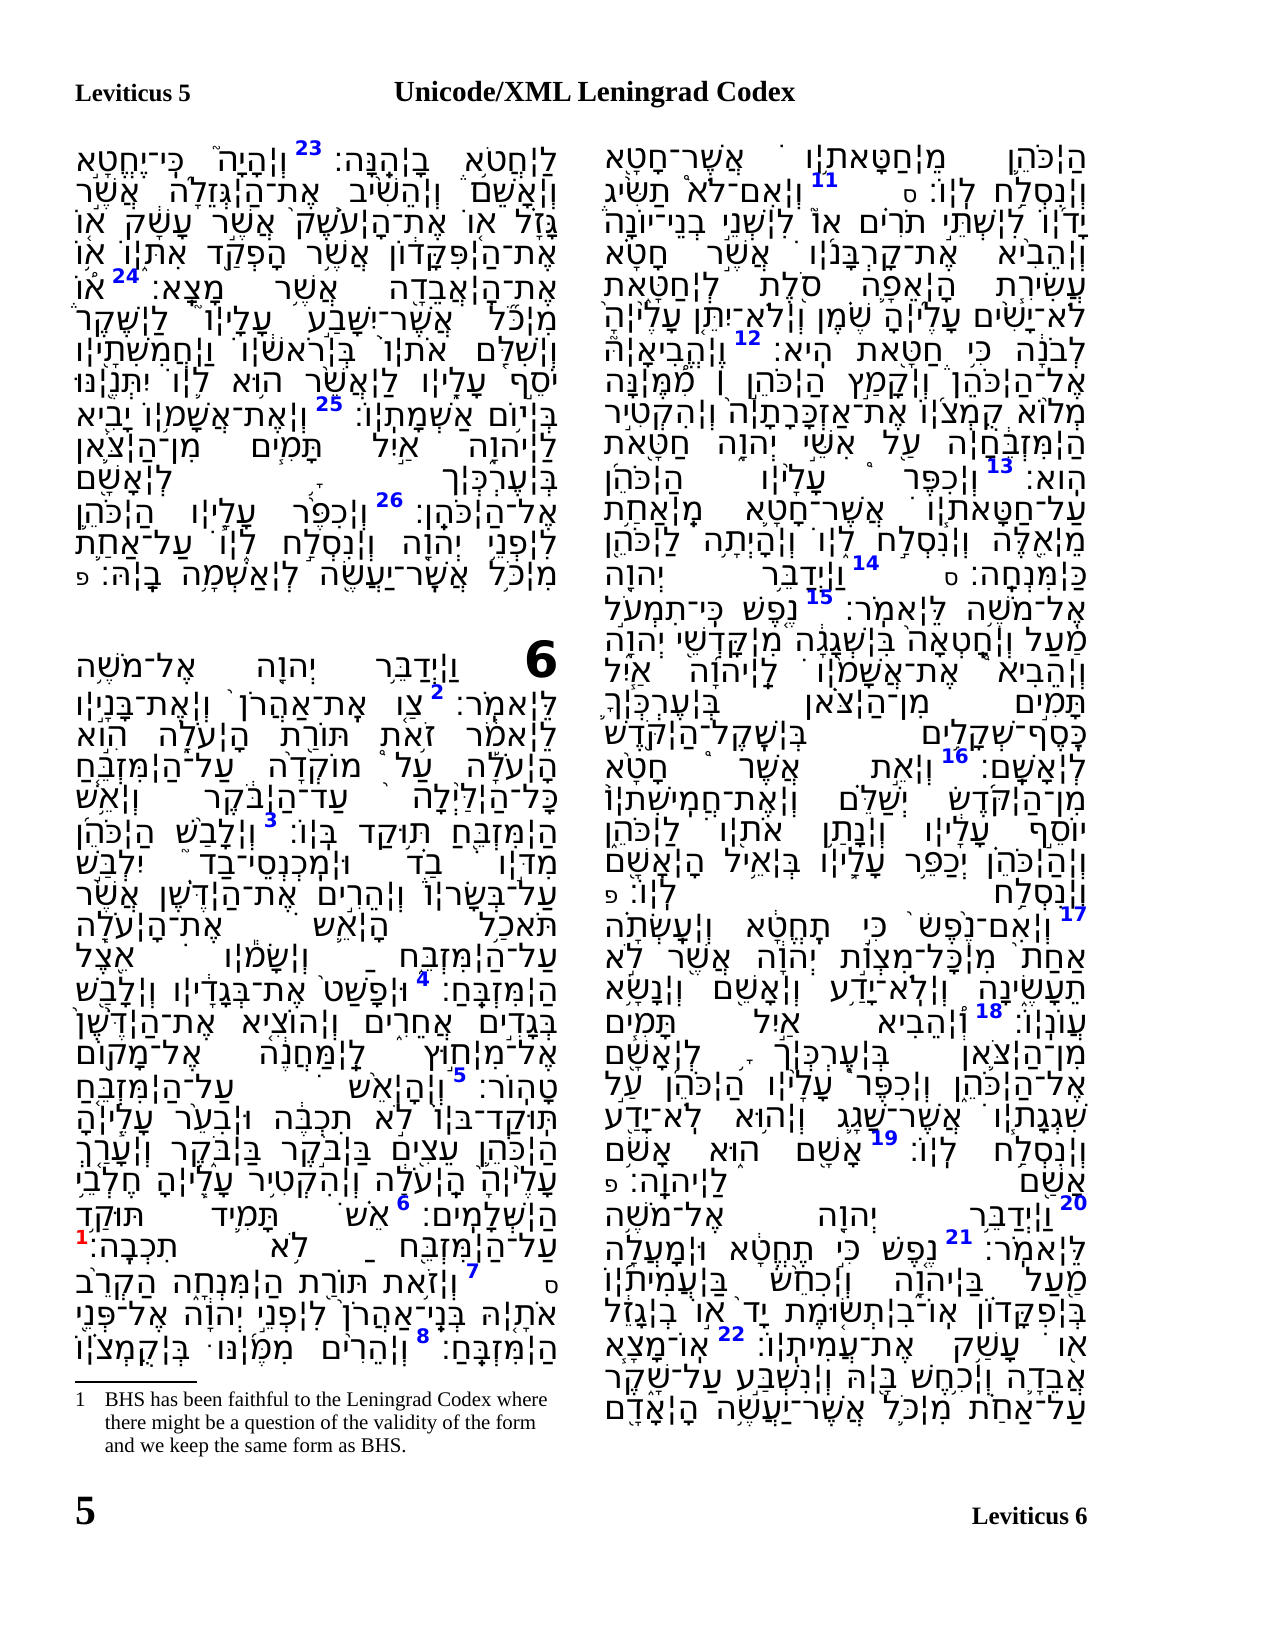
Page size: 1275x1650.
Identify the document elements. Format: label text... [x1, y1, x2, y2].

text 5 וְ¦נֶ֣פֶשׁ כִּֽי־תֶחֱטָ֗א וְ¦שָֽׁמְעָה֙ ק֣וֹל אָלָ֔ה וְ¦ה֣וּא עֵ֔ד א֥וֹ רָאָ֖ה א֣וֹ יָדָ֑ע אִם־ל֥וֹא יַגִּ֖יד וְ¦נָשָׂ֥א עֲוֺנֽ¦וֹ׃ 2 א֣וֹ נֶ֗פֶשׁ אֲשֶׁ֣ר תִּגַּע֮ בְּ¦כָל־דָּבָ֣ר טָמֵא֒ אוֹ֩ בְ¦נִבְלַ֨ת חַיָּ֜ה טְמֵאָ֗ה א֤וֹ בְּ¦נִבְלַת֙ בְּהֵמָ֣ה טְמֵאָ֔ה א֕וֹ בְּ¦נִבְלַ֖ת שֶׁ֣רֶץ טָמֵ֑א וְ¦נֶעְלַ֣ם מִמֶּ֔¦נּוּ וְ¦ה֥וּא טָמֵ֖א וְ¦אָשֵֽׁם׃ 3 א֣וֹ כִ֤י יִגַּע֙ בְּ¦טֻמְאַ֣ת אָדָ֔ם לְ¦כֹל֙ טֻמְאָת֔¦וֹ אֲשֶׁ֥ר יִטְמָ֖א בָּ֑¦הּ וְ¦נֶעְלַ֣ם מִמֶּ֔¦נּוּ וְ¦ה֥וּא יָדַ֖ע וְ¦אָשֵֽׁם׃ 4 א֣וֹ נֶ֡פֶשׁ כִּ֣י תִשָּׁבַע֩ לְ¦בַטֵּ֨א בִ¦שְׂפָתַ֜יִם לְ¦הָרַ֣ע ׀ א֣וֹ לְ¦הֵיטִ֗יב לְ֠¦כֹל אֲשֶׁ֨ר יְבַטֵּ֧א הָ¦אָדָ֛ם בִּ¦שְׁבֻעָ֖ה וְ¦נֶעְלַ֣ם מִמֶּ֑¦נּוּ וְ¦הוּא־יָדַ֥ע וְ¦אָשֵׁ֖ם לְ¦אַחַ֥ת מֵ¦אֵֽלֶּה׃ 5 וְ¦הָיָ֥ה כִֽי־יֶאְשַׁ֖ם לְ¦אַחַ֣ת מֵ¦אֵ֑לֶּה וְ¦הִ֨תְוַדָּ֔ה אֲשֶׁ֥ר חָטָ֖א עָלֶֽי¦הָ׃ 6 וְ¦הֵבִ֣יא אֶת־אֲשָׁמ֣¦וֹ לַ¦יהוָ֡ה עַ֣ל חַטָּאת¦וֹ֩ אֲשֶׁ֨ר חָטָ֜א נְקֵבָ֨ה מִן־הַ¦צֹּ֥אן כִּשְׂבָּ֛ה אֽוֹ־שְׂעִירַ֥ת עִזִּ֖ים לְ¦חַטָּ֑את וְ¦כִפֶּ֥ר עָלָ֛י¦ו הַ¦כֹּהֵ֖ן מֵ¦חַטָּאתֽ¦וֹ׃ 7 וְ¦אִם־לֹ֨א תַגִּ֣יע יָד¦וֹ֮ דֵּ֣י שֶׂה֒ וְ¦הֵבִ֨יא אֶת־אֲשָׁמ֜¦וֹ אֲשֶׁ֣ר חָטָ֗א שְׁתֵּ֥י תֹרִ֛ים אֽוֹ־שְׁנֵ֥י בְנֵֽי־יוֹנָ֖ה לַֽ¦יהוָ֑ה אֶחָ֥ד לְ¦חַטָּ֖את וְ¦אֶחָ֥ד לְ¦עֹלָֽה׃ 8 וְ¦הֵבִ֤יא אֹתָ¦ם֙ אֶל־הַ¦כֹּהֵ֔ן וְ¦הִקְרִ֛יב אֶת־אֲשֶׁ֥ר לַ¦חַטָּ֖את רִאשׁוֹנָ֑ה וּ¦מָלַ֧ק אֶת־רֹאשׁ֛¦וֹ מִ¦מּ֥וּל עָרְפּ֖¦וֹ וְ¦לֹ֥א יַבְדִּֽיל׃ 9 וְ¦הִזָּ֞ה מִ¦דַּ֤ם הַ¦חַטָּאת֙ עַל־קִ֣יר הַ¦מִּזְבֵּ֔חַ וְ¦הַ¦נִּשְׁאָ֣ר בַּ¦דָּ֔ם יִמָּצֵ֖ה אֶל־יְס֣וֹד הַ¦מִּזְבֵּ֑חַ חַטָּ֖את הֽוּא׃ 10 וְ¦אֶת־הַ¦שֵּׁנִ֛י יַעֲשֶׂ֥ה עֹלָ֖ה כַּ¦מִּשְׁפָּ֑ט וְ¦כִפֶּ֨ר עָלָ֧י¦ו הַ¦כֹּהֵ֛ן מֵ¦חַטָּאת֥¦וֹ אֲשֶׁר־חָטָ֖א וְ¦נִסְלַ֥ח לֽ¦וֹ׃ ס 11 וְ¦אִם־לֹא֩ תַשִּׂ֨יג יָד֜¦וֹ לִ¦שְׁתֵּ֣י תֹרִ֗ים אוֹ֮ לִ¦שְׁנֵ֣י בְנֵי־יוֹנָה֒ וְ¦הֵבִ֨יא אֶת־קָרְבָּנ֜¦וֹ אֲשֶׁ֣ר חָטָ֗א עֲשִׂירִ֧ת הָ¦אֵפָ֛ה סֹ֖לֶת לְ¦חַטָּ֑את לֹא־יָשִׂ֨ים עָלֶ֜י¦הָ שֶׁ֗מֶן וְ¦לֹא־יִתֵּ֤ן עָלֶ֙י¦הָ֙ לְבֹנָ֔ה כִּ֥י חַטָּ֖את הִֽיא׃ 12 וֶ¦הֱבִיאָ¦הּ֮ אֶל־הַ¦כֹּהֵן֒ וְ¦קָמַ֣ץ הַ¦כֹּהֵ֣ן ׀ מִ֠מֶּ¦נָּה מְל֨וֹא קֻמְצ֜¦וֹ אֶת־אַזְכָּרָתָ¦ה֙ וְ¦הִקְטִ֣יר הַ¦מִּזְבֵּ֔חָ¦ה עַ֖ל אִשֵּׁ֣י יְהוָ֑ה חַטָּ֖את הִֽוא׃ 13 וְ¦כִפֶּר֩ עָלָ֨י¦ו הַ¦כֹּהֵ֜ן עַל־חַטָּאת֧¦וֹ אֲשֶׁר־חָטָ֛א מֵֽ¦אַחַ֥ת מֵ¦אֵ֖לֶּה וְ¦נִסְלַ֣ח ל֑¦וֹ וְ¦הָיְתָ֥ה לַ¦כֹּהֵ֖ן כַּ¦מִּנְחָֽה׃ ס 14 וַ¦יְדַבֵּ֥ר יְהוָ֖ה אֶל־מֹשֶׁ֥ה לֵּ¦אמֹֽר׃ 15 נֶ֚פֶשׁ כִּֽי־תִמְעֹ֣ל מַ֔עַל וְ¦חָֽטְאָה֙ בִּ¦שְׁגָגָ֔ה מִ¦קָּדְשֵׁ֖י יְהוָ֑ה וְ¦הֵבִיא֩ אֶת־אֲשָׁמ֨¦וֹ לַֽ¦יהוָ֜ה אַ֧יִל תָּמִ֣ים מִן־הַ¦צֹּ֗אן בְּ¦עֶרְכְּ¦ךָ֛ כֶּֽסֶף־שְׁקָלִ֥ים בְּ¦שֶֽׁקֶל־הַ¦קֹּ֖דֶשׁ לְ¦אָשָֽׁם׃ 16 וְ¦אֵ֣ת אֲשֶׁר֩ חָטָ֨א מִן־הַ¦קֹּ֜דֶשׁ יְשַׁלֵּ֗ם וְ¦אֶת־חֲמִֽישִׁת¦וֹ֙ יוֹסֵ֣ף עָלָ֔י¦ו וְ¦נָתַ֥ן אֹת֖¦וֹ לַ¦כֹּהֵ֑ן וְ¦הַ¦כֹּהֵ֗ן יְכַפֵּ֥ר עָלָ֛י¦ו בְּ¦אֵ֥יל הָ¦אָשָׁ֖ם וְ¦נִסְלַ֥ח לֽ¦וֹ׃ פ 17 וְ¦אִם־נֶ֙פֶשׁ֙ כִּ֣י תֶֽחֱטָ֔א וְ¦עָֽשְׂתָ֗ה אַחַת֙ מִ¦כָּל־מִצְוֺ֣ת יְהוָ֔ה אֲשֶׁ֖ר לֹ֣א תֵעָשֶׂ֑ינָה וְ¦לֹֽא־יָדַ֥ע וְ¦אָשֵׁ֖ם וְ¦נָשָׂ֥א עֲוֺנֽ¦וֹ׃ 18 וְ֠¦הֵבִיא אַ֣יִל תָּמִ֧ים מִן־הַ¦צֹּ֛אן בְּ¦עֶרְכְּ¦ךָ֥ לְ¦אָשָׁ֖ם אֶל־הַ¦כֹּהֵ֑ן וְ¦כִפֶּר֩ עָלָ֨י¦ו הַ¦כֹּהֵ֜ן עַ֣ל שִׁגְגָת֧¦וֹ אֲשֶׁר־שָׁגָ֛ג וְ¦ה֥וּא לֹֽא־יָדַ֖ע וְ¦נִסְלַ֥ח לֽ¦וֹ׃ 19 אָשָׁ֖ם ה֑וּא אָשֹׁ֥ם אָשַׁ֖ם לַ¦יהוָֽה׃ פ 20 וַ¦יְדַבֵּ֥ר יְהוָ֖ה אֶל־מֹשֶׁ֥ה לֵּ¦אמֹֽר׃ 21 נֶ֚פֶשׁ כִּ֣י תֶחֱטָ֔א וּ¦מָעֲלָ֥ה מַ֖עַל בַּ¦יהוָ֑ה וְ¦כִחֵ֨שׁ בַּ¦עֲמִית֜¦וֹ בְּ¦פִקָּד֗וֹן אֽוֹ־בִ¦תְשׂ֤וּמֶת יָד֙ א֣וֹ בְ¦גָזֵ֔ל א֖וֹ עָשַׁ֥ק אֶת־עֲמִיתֽ¦וֹ׃ 22 אֽוֹ־מָצָ֧א אֲבֵדָ֛ה וְ¦כִ֥חֶשׁ בָּ֖¦הּ וְ¦נִשְׁבַּ֣ע עַל־שָׁ֑קֶר עַל־אַחַ֗ת מִ¦כֹּ֛ל אֲשֶׁר־יַעֲשֶׂ֥ה הָ¦אָדָ֖ם לַ¦חֲטֹ֥א בָ¦הֵֽנָּה׃ 23 וְ¦הָיָה֮ כִּֽי־יֶחֱטָ֣א וְ¦אָשֵׁם֒ וְ¦הֵשִׁ֨יב אֶת־הַ¦גְּזֵלָ֜ה אֲשֶׁ֣ר גָּזָ֗ל א֤וֹ אֶת־הָ¦עֹ֙שֶׁק֙ אֲשֶׁ֣ר עָשָׁ֔ק א֚וֹ אֶת־הַ¦פִּקָּד֔וֹן אֲשֶׁ֥ר הָפְקַ֖ד אִתּ֑¦וֹ א֥וֹ אֶת־הָ¦אֲבֵדָ֖ה אֲשֶׁ֥ר מָצָֽא׃ 24 א֠וֹ מִ¦כֹּ֞ל אֲשֶׁר־יִשָּׁבַ֣ע עָלָי¦ו֮ לַ¦שֶּׁקֶר֒ וְ¦שִׁלַּ֤ם אֹת¦וֹ֙ בְּ¦רֹאשׁ֔¦וֹ וַ¦חֲמִשִׁתָ֖י¦ו יֹסֵ֣ף עָלָ֑י¦ו לַ¦אֲשֶׁ֨ר ה֥וּא ל֛¦וֹ יִתְּנֶ֖¦נּוּ בְּ¦י֥וֹם אַשְׁמָתֽ¦וֹ׃ 25 וְ¦אֶת־אֲשָׁמ֥¦וֹ יָבִ֖יא לַ¦יהוָ֑ה אַ֣יִל תָּמִ֧ים מִן־הַ¦צֹּ֛אן בְּ¦עֶרְכְּ¦ךָ֥ לְ¦אָשָׁ֖ם אֶל־הַ¦כֹּהֵֽן׃ 26 וְ¦כִפֶּ֨ר עָלָ֧י¦ו הַ¦כֹּהֵ֛ן לִ¦פְנֵ֥י יְהוָ֖ה וְ¦נִסְלַ֣ח ל֑¦וֹ עַל־אַחַ֛ת מִ¦כֹּ֥ל אֲשֶֽׁר־יַעֲשֶׂ֖ה לְ¦אַשְׁמָ֥ה בָֽ¦הּ׃ פ [604, 137, 1087, 1427]
text 6 וַ¦יְדַבֵּ֥ר יְהוָ֖ה אֶל־מֹשֶׁ֥ה לֵּ¦אמֹֽר׃ 2 צַ֤ו אֶֽת־אַהֲרֹן֙ וְ¦אֶת־בָּנָ֣י¦ו לֵ¦אמֹ֔ר זֹ֥את תּוֹרַ֖ת הָ¦עֹלָ֑ה הִ֣וא הָ¦עֹלָ֡ה עַל֩ מוֹקְדָ֨ה עַל־הַ¦מִּזְבֵּ֤חַ כָּל־הַ¦לַּ֙יְלָה֙ עַד־הַ¦בֹּ֔קֶר וְ¦אֵ֥שׁ הַ¦מִּזְבֵּ֖חַ תּ֥וּקַד בּֽ¦וֹ׃ 3 וְ¦לָבַ֨שׁ הַ¦כֹּהֵ֜ן מִדּ֣¦וֹ בַ֗ד וּ¦מִֽכְנְסֵי־בַד֮ יִלְבַּ֣שׁ עַל־בְּשָׂר¦וֹ֒ וְ¦הֵרִ֣ים אֶת־הַ¦דֶּ֗שֶׁן אֲשֶׁ֨ר תֹּאכַ֥ל הָ¦אֵ֛שׁ אֶת־הָ¦עֹלָ֖ה עַל־הַ¦מִּזְבֵּ֑חַ וְ¦שָׂמ֕¦וֹ אֵ֖צֶל הַ¦מִּזְבֵּֽחַ׃ 4 וּ¦פָשַׁט֙ אֶת־בְּגָדָ֔י¦ו וְ¦לָבַ֖שׁ בְּגָדִ֣ים אֲחֵרִ֑ים וְ¦הוֹצִ֤יא אֶת־הַ¦דֶּ֙שֶׁן֙ אֶל־מִ¦ח֣וּץ לַֽ¦מַּחֲנֶ֔ה אֶל־מָק֖וֹם טָהֽוֹר׃ 5 וְ¦הָ¦אֵ֨שׁ עַל־הַ¦מִּזְבֵּ֤חַ תּֽוּקַד־בּ¦וֹ֙ לֹ֣א תִכְבֶּ֔ה וּ¦בִעֵ֨ר עָלֶ֧י¦הָ הַ¦כֹּהֵ֛ן עֵצִ֖ים בַּ¦בֹּ֣קֶר בַּ¦בֹּ֑קֶר וְ¦עָרַ֤ךְ עָלֶ֙י¦הָ֙ הָֽ¦עֹלָ֔ה וְ¦הִקְטִ֥יר עָלֶ֖י¦הָ חֶלְבֵ֥י הַ¦שְּׁלָמִֽים׃ 6 אֵ֗שׁ תָּמִ֛יד תּוּקַ֥ד עַל־הַ¦מִּזְבֵּ֖חַ לֹ֥א תִכְבֶֽה׃ ס 7 וְ¦זֹ֥את תּוֹרַ֖ת הַ¦מִּנְחָ֑ה הַקְרֵ֨ב אֹתָ֤¦הּ בְּנֵֽי־אַהֲרֹן֙ לִ¦פְנֵ֣י יְהוָ֔ה אֶל־פְּנֵ֖י הַ¦מִּזְבֵּֽחַ׃ 8 וְ¦הֵרִ֨ים מִמֶּ֜¦נּוּ בְּ¦קֻמְצ֗¦וֹ מִ¦סֹּ֤לֶת הַ¦מִּנְחָה֙ וּ¦מִ¦שַּׁמְנָ֔¦הּ וְ¦אֵת֙ כָּל־הַ¦לְּבֹנָ֔ה אֲשֶׁ֖ר עַל־הַ¦מִּנְחָ֑ה וְ¦הִקְטִ֣יר הַ¦מִּזְבֵּ֗חַ רֵ֧יחַ נִיחֹ֛חַ אַזְכָּרָתָ֖¦הּ לַ¦יהוָֽה׃ 9 וְ¦הַ¦נּוֹתֶ֣רֶת מִמֶּ֔¦נָּה יֹאכְל֖וּ אַהֲרֹ֣ן וּ¦בָנָ֑י¦ו מַצּ֤וֹת תֵּֽאָכֵל֙ בְּ¦מָק֣וֹם קָדֹ֔שׁ בַּ¦חֲצַ֥ר אֹֽהֶל־מוֹעֵ֖ד יֹאכְלֽוּ¦הָ׃ 10 לֹ֤א תֵאָפֶה֙ חָמֵ֔ץ חֶלְקָ֛¦ם נָתַ֥תִּי אֹתָ֖¦הּ מֵ¦אִשָּׁ֑¦י קֹ֤דֶשׁ קָֽדָשִׁים֙ הִ֔וא כַּ¦חַטָּ֖את וְ¦כָ¦אָשָֽׁם׃ 11 כָּל־זָכָ֞ר בִּ¦בְנֵ֤י אַהֲרֹן֙ יֹֽאכֲלֶ֔¦נָּה חָק־עוֹלָם֙ לְ¦דֹרֹ֣תֵי¦כֶ֔ם מֵ¦אִשֵּׁ֖י יְהוָ֑ה כֹּ֛ל אֲשֶׁר־יִגַּ֥ע בָּ¦הֶ֖ם יִקְדָּֽשׁ׃ פ 12 וַ¦יְדַבֵּ֥ר יְהוָ֖ה אֶל־מֹשֶׁ֥ה לֵּ¦אמֹֽר׃ 13 זֶ֡ה קָרְבַּן֩ אַהֲרֹ֨ן וּ¦בָנָ֜י¦ו אֲשֶׁר־יַקְרִ֣יבוּ לַֽ¦יהוָ֗ה בְּ¦יוֹם֙ הִמָּשַׁ֣ח אֹת֔¦וֹ עֲשִׂירִ֨ת הָ¦אֵפָ֥ה סֹ֛לֶת מִנְחָ֖ה תָּמִ֑יד מַחֲצִיתָ֣¦הּ בַּ¦בֹּ֔קֶר וּ¦מַחֲצִיתָ֖¦הּ בָּ¦עָֽרֶב׃ 14 עַֽל־מַחֲבַ֗ת בַּ¦שֶּׁ֛מֶן תֵּעָשֶׂ֖ה מֻרְבֶּ֣כֶת תְּבִיאֶ֑¦נָּה תֻּפִינֵי֙ מִנְחַ֣ת פִּתִּ֔ים תַּקְרִ֥יב רֵֽיחַ־נִיחֹ֖חַ לַ¦יהוָֽה׃ 15 וְ¦הַ¦כֹּהֵ֨ן הַ¦מָּשִׁ֧יחַ תַּחְתָּ֛י¦ו מִ¦בָּנָ֖י¦ו יַעֲשֶׂ֣ה אֹתָ֑¦הּ חָק־עוֹלָ֕ם לַ¦יהוָ֖ה כָּלִ֥יל תָּקְטָֽר׃ 16 וְ¦כָל־מִנְחַ֥ת כֹּהֵ֛ן כָּלִ֥יל תִּהְיֶ֖ה לֹ֥א תֵאָכֵֽל׃ פ 17 וַ¦יְדַבֵּ֥ר יְהוָ֖ה אֶל־מֹשֶׁ֥ה לֵּ¦אמֹֽר׃ 18 דַּבֵּ֤ר אֶֽל־אַהֲרֹן֙ וְ¦אֶל־בָּנָ֣י¦ו לֵ¦אמֹ֔ר זֹ֥את תּוֹרַ֖ת הַֽ¦חַטָּ֑את בִּ¦מְק֡וֹם אֲשֶׁר֩ תִּשָּׁחֵ֨ט הָ¦עֹלָ֜ה תִּשָּׁחֵ֤ט הַֽ¦חַטָּאת֙ לִ¦פְנֵ֣י יְהוָ֔ה קֹ֥דֶשׁ קָֽדָשִׁ֖ים הִֽוא׃ 19 הַ¦כֹּהֵ֛ן הַֽ¦מְחַטֵּ֥א אֹתָ֖¦הּ יֹאכֲלֶ֑¦נָּה בְּ¦מָק֤וֹם קָדֹשׁ֙ תֵּֽאָכֵ֔ל בַּ¦חֲצַ֖ר אֹ֥הֶל מוֹעֵֽד׃ 20 כֹּ֛ל אֲשֶׁר־יִגַּ֥ע בִּ¦בְשָׂרָ֖¦הּ יִקְדָּ֑שׁ וַ¦אֲשֶׁ֨ר יִזֶּ֤ה מִ¦דָּמָ¦הּ֙ עַל־הַ¦בֶּ֔גֶד אֲשֶׁר֙ יִזֶּ֣ה עָלֶ֔י¦הָ תְּכַבֵּ֖ס בְּ¦מָק֥וֹם קָדֹֽשׁ׃ 21 וּ¦כְלִי־חֶ֛רֶשׂ אֲשֶׁ֥ר תְּבֻשַּׁל־בּ֖¦וֹ יִשָּׁבֵ֑ר וְ¦אִם־בִּ¦כְלִ֤י נְחֹ֙שֶׁת֙ בֻּשָּׁ֔לָה וּ¦מֹרַ֥ק וְ¦שֻׁטַּ֖ף בַּ¦מָּֽיִם׃ 22 כָּל־זָכָ֥ר בַּ¦כֹּהֲנִ֖ים יֹאכַ֣ל אֹתָ֑¦הּ קֹ֥דֶשׁ קָֽדָשִׁ֖ים הִֽוא׃ 23 וְ¦כָל־חַטָּ֡את אֲשֶׁר֩ יוּבָ֨א מִ¦דָּמָ֜¦הּ אֶל־אֹ֧הֶל מוֹעֵ֛ד לְ¦כַפֵּ֥ר בַּ¦קֹּ֖דֶשׁ לֹ֣א תֵאָכֵ֑ל בָּ¦אֵ֖שׁ תִּשָּׂרֵֽף׃ פ [75, 631, 559, 1367]
text BHS has been faithful to the Leningrad Codex where there might be a question of the validity of the form and we keep the same form as BHS. [75, 1388, 559, 1457]
text 5 וְ¦נֶ֣פֶשׁ כִּֽי־תֶחֱטָ֗א וְ¦שָֽׁמְעָה֙ ק֣וֹל אָלָ֔ה וְ¦ה֣וּא עֵ֔ד א֥וֹ רָאָ֖ה א֣וֹ יָדָ֑ע אִם־ל֥וֹא יַגִּ֖יד וְ¦נָשָׂ֥א עֲוֺנֽ¦וֹ׃ 2 א֣וֹ נֶ֗פֶשׁ אֲשֶׁ֣ר תִּגַּע֮ בְּ¦כָל־דָּבָ֣ר טָמֵא֒ אוֹ֩ בְ¦נִבְלַ֨ת חַיָּ֜ה טְמֵאָ֗ה א֤וֹ בְּ¦נִבְלַת֙ בְּהֵמָ֣ה טְמֵאָ֔ה א֕וֹ בְּ¦נִבְלַ֖ת שֶׁ֣רֶץ טָמֵ֑א וְ¦נֶעְלַ֣ם מִמֶּ֔¦נּוּ וְ¦ה֥וּא טָמֵ֖א וְ¦אָשֵֽׁם׃ 3 א֣וֹ כִ֤י יִגַּע֙ בְּ¦טֻמְאַ֣ת אָדָ֔ם לְ¦כֹל֙ טֻמְאָת֔¦וֹ אֲשֶׁ֥ר יִטְמָ֖א בָּ֑¦הּ וְ¦נֶעְלַ֣ם מִמֶּ֔¦נּוּ וְ¦ה֥וּא יָדַ֖ע וְ¦אָשֵֽׁם׃ 4 א֣וֹ נֶ֡פֶשׁ כִּ֣י תִשָּׁבַע֩ לְ¦בַטֵּ֨א בִ¦שְׂפָתַ֜יִם לְ¦הָרַ֣ע ׀ א֣וֹ לְ¦הֵיטִ֗יב לְ֠¦כֹל אֲשֶׁ֨ר יְבַטֵּ֧א הָ¦אָדָ֛ם בִּ¦שְׁבֻעָ֖ה וְ¦נֶעְלַ֣ם מִמֶּ֑¦נּוּ וְ¦הוּא־יָדַ֥ע וְ¦אָשֵׁ֖ם לְ¦אַחַ֥ת מֵ¦אֵֽלֶּה׃ 5 וְ¦הָיָ֥ה כִֽי־יֶאְשַׁ֖ם לְ¦אַחַ֣ת מֵ¦אֵ֑לֶּה וְ¦הִ֨תְוַדָּ֔ה אֲשֶׁ֥ר חָטָ֖א עָלֶֽי¦הָ׃ 6 וְ¦הֵבִ֣יא אֶת־אֲשָׁמ֣¦וֹ לַ¦יהוָ֡ה עַ֣ל חַטָּאת¦וֹ֩ אֲשֶׁ֨ר חָטָ֜א נְקֵבָ֨ה מִן־הַ¦צֹּ֥אן כִּשְׂבָּ֛ה אֽוֹ־שְׂעִירַ֥ת עִזִּ֖ים לְ¦חַטָּ֑את וְ¦כִפֶּ֥ר עָלָ֛י¦ו הַ¦כֹּהֵ֖ן מֵ¦חַטָּאתֽ¦וֹ׃ 7 וְ¦אִם־לֹ֨א תַגִּ֣יע יָד¦וֹ֮ דֵּ֣י שֶׂה֒ וְ¦הֵבִ֨יא אֶת־אֲשָׁמ֜¦וֹ אֲשֶׁ֣ר חָטָ֗א שְׁתֵּ֥י תֹרִ֛ים אֽוֹ־שְׁנֵ֥י בְנֵֽי־יוֹנָ֖ה לַֽ¦יהוָ֑ה אֶחָ֥ד לְ¦חַטָּ֖את וְ¦אֶחָ֥ד לְ¦עֹלָֽה׃ 8 וְ¦הֵבִ֤יא אֹתָ¦ם֙ אֶל־הַ¦כֹּהֵ֔ן וְ¦הִקְרִ֛יב אֶת־אֲשֶׁ֥ר לַ¦חַטָּ֖את רִאשׁוֹנָ֑ה וּ¦מָלַ֧ק אֶת־רֹאשׁ֛¦וֹ מִ¦מּ֥וּל עָרְפּ֖¦וֹ וְ¦לֹ֥א יַבְדִּֽיל׃ 9 וְ¦הִזָּ֞ה מִ¦דַּ֤ם הַ¦חַטָּאת֙ עַל־קִ֣יר הַ¦מִּזְבֵּ֔חַ וְ¦הַ¦נִּשְׁאָ֣ר בַּ¦דָּ֔ם יִמָּצֵ֖ה אֶל־יְס֣וֹד הַ¦מִּזְבֵּ֑חַ חַטָּ֖את הֽוּא׃ 10 וְ¦אֶת־הַ¦שֵּׁנִ֛י יַעֲשֶׂ֥ה עֹלָ֖ה כַּ¦מִּשְׁפָּ֑ט וְ¦כִפֶּ֨ר עָלָ֧י¦ו הַ¦כֹּהֵ֛ן מֵ¦חַטָּאת֥¦וֹ אֲשֶׁר־חָטָ֖א וְ¦נִסְלַ֥ח לֽ¦וֹ׃ ס 11 וְ¦אִם־לֹא֩ תַשִּׂ֨יג יָד֜¦וֹ לִ¦שְׁתֵּ֣י תֹרִ֗ים אוֹ֮ לִ¦שְׁנֵ֣י בְנֵי־יוֹנָה֒ וְ¦הֵבִ֨יא אֶת־קָרְבָּנ֜¦וֹ אֲשֶׁ֣ר חָטָ֗א עֲשִׂירִ֧ת הָ¦אֵפָ֛ה סֹ֖לֶת לְ¦חַטָּ֑את לֹא־יָשִׂ֨ים עָלֶ֜י¦הָ שֶׁ֗מֶן וְ¦לֹא־יִתֵּ֤ן עָלֶ֙י¦הָ֙ לְבֹנָ֔ה כִּ֥י חַטָּ֖את הִֽיא׃ 12 וֶ¦הֱבִיאָ¦הּ֮ אֶל־הַ¦כֹּהֵן֒ וְ¦קָמַ֣ץ הַ¦כֹּהֵ֣ן ׀ מִ֠מֶּ¦נָּה מְל֨וֹא קֻמְצ֜¦וֹ אֶת־אַזְכָּרָתָ¦ה֙ וְ¦הִקְטִ֣יר הַ¦מִּזְבֵּ֔חָ¦ה עַ֖ל אִשֵּׁ֣י יְהוָ֑ה חַטָּ֖את הִֽוא׃ 13 וְ¦כִפֶּר֩ עָלָ֨י¦ו הַ¦כֹּהֵ֜ן עַל־חַטָּאת֧¦וֹ אֲשֶׁר־חָטָ֛א מֵֽ¦אַחַ֥ת מֵ¦אֵ֖לֶּה וְ¦נִסְלַ֣ח ל֑¦וֹ וְ¦הָיְתָ֥ה לַ¦כֹּהֵ֖ן כַּ¦מִּנְחָֽה׃ ס 14 וַ¦יְדַבֵּ֥ר יְהוָ֖ה אֶל־מֹשֶׁ֥ה לֵּ¦אמֹֽר׃ 15 נֶ֚פֶשׁ כִּֽי־תִמְעֹ֣ל מַ֔עַל וְ¦חָֽטְאָה֙ בִּ¦שְׁגָגָ֔ה מִ¦קָּדְשֵׁ֖י יְהוָ֑ה וְ¦הֵבִיא֩ אֶת־אֲשָׁמ֨¦וֹ לַֽ¦יהוָ֜ה אַ֧יִל תָּמִ֣ים מִן־הַ¦צֹּ֗אן בְּ¦עֶרְכְּ¦ךָ֛ כֶּֽסֶף־שְׁקָלִ֥ים בְּ¦שֶֽׁקֶל־הַ¦קֹּ֖דֶשׁ לְ¦אָשָֽׁם׃ 16 וְ¦אֵ֣ת אֲשֶׁר֩ חָטָ֨א מִן־הַ¦קֹּ֜דֶשׁ יְשַׁלֵּ֗ם וְ¦אֶת־חֲמִֽישִׁת¦וֹ֙ יוֹסֵ֣ף עָלָ֔י¦ו וְ¦נָתַ֥ן אֹת֖¦וֹ לַ¦כֹּהֵ֑ן וְ¦הַ¦כֹּהֵ֗ן יְכַפֵּ֥ר עָלָ֛י¦ו בְּ¦אֵ֥יל הָ¦אָשָׁ֖ם וְ¦נִסְלַ֥ח לֽ¦וֹ׃ פ 17 וְ¦אִם־נֶ֙פֶשׁ֙ כִּ֣י תֶֽחֱטָ֔א וְ¦עָֽשְׂתָ֗ה אַחַת֙ מִ¦כָּל־מִצְוֺ֣ת יְהוָ֔ה אֲשֶׁ֖ר לֹ֣א תֵעָשֶׂ֑ינָה וְ¦לֹֽא־יָדַ֥ע וְ¦אָשֵׁ֖ם וְ¦נָשָׂ֥א עֲוֺנֽ¦וֹ׃ 18 וְ֠¦הֵבִיא אַ֣יִל תָּמִ֧ים מִן־הַ¦צֹּ֛אן בְּ¦עֶרְכְּ¦ךָ֥ לְ¦אָשָׁ֖ם אֶל־הַ¦כֹּהֵ֑ן וְ¦כִפֶּר֩ עָלָ֨י¦ו הַ¦כֹּהֵ֜ן עַ֣ל שִׁגְגָת֧¦וֹ אֲשֶׁר־שָׁגָ֛ג וְ¦ה֥וּא לֹֽא־יָדַ֖ע וְ¦נִסְלַ֥ח לֽ¦וֹ׃ 19 אָשָׁ֖ם ה֑וּא אָשֹׁ֥ם אָשַׁ֖ם לַ¦יהוָֽה׃ פ 20 וַ¦יְדַבֵּ֥ר יְהוָ֖ה אֶל־מֹשֶׁ֥ה לֵּ¦אמֹֽר׃ 21 נֶ֚פֶשׁ כִּ֣י תֶחֱטָ֔א וּ¦מָעֲלָ֥ה מַ֖עַל בַּ¦יהוָ֑ה וְ¦כִחֵ֨שׁ בַּ¦עֲמִית֜¦וֹ בְּ¦פִקָּד֗וֹן אֽוֹ־בִ¦תְשׂ֤וּמֶת יָד֙ א֣וֹ בְ¦גָזֵ֔ל א֖וֹ עָשַׁ֥ק אֶת־עֲמִיתֽ¦וֹ׃ 22 אֽוֹ־מָצָ֧א אֲבֵדָ֛ה וְ¦כִ֥חֶשׁ בָּ֖¦הּ וְ¦נִשְׁבַּ֣ע עַל־שָׁ֑קֶר עַל־אַחַ֗ת מִ¦כֹּ֛ל אֲשֶׁר־יַעֲשֶׂ֥ה הָ¦אָדָ֖ם לַ¦חֲטֹ֥א בָ¦הֵֽנָּה׃ 23 וְ¦הָיָה֮ כִּֽי־יֶחֱטָ֣א וְ¦אָשֵׁם֒ וְ¦הֵשִׁ֨יב אֶת־הַ¦גְּזֵלָ֜ה אֲשֶׁ֣ר גָּזָ֗ל א֤וֹ אֶת־הָ¦עֹ֙שֶׁק֙ אֲשֶׁ֣ר עָשָׁ֔ק א֚וֹ אֶת־הַ¦פִּקָּד֔וֹן אֲשֶׁ֥ר הָפְקַ֖ד אִתּ֑¦וֹ א֥וֹ אֶת־הָ¦אֲבֵדָ֖ה אֲשֶׁ֥ר מָצָֽא׃ 24 א֠וֹ מִ¦כֹּ֞ל אֲשֶׁר־יִשָּׁבַ֣ע עָלָי¦ו֮ לַ¦שֶּׁקֶר֒ וְ¦שִׁלַּ֤ם אֹת¦וֹ֙ בְּ¦רֹאשׁ֔¦וֹ וַ¦חֲמִשִׁתָ֖י¦ו יֹסֵ֣ף עָלָ֑י¦ו לַ¦אֲשֶׁ֨ר ה֥וּא ל֛¦וֹ יִתְּנֶ֖¦נּוּ בְּ¦י֥וֹם אַשְׁמָתֽ¦וֹ׃ 25 וְ¦אֶת־אֲשָׁמ֥¦וֹ יָבִ֖יא לַ¦יהוָ֑ה אַ֣יִל תָּמִ֧ים מִן־הַ¦צֹּ֛אן בְּ¦עֶרְכְּ¦ךָ֥ לְ¦אָשָׁ֖ם אֶל־הַ¦כֹּהֵֽן׃ 26 וְ¦כִפֶּ֨ר עָלָ֧י¦ו הַ¦כֹּהֵ֛ן לִ¦פְנֵ֥י יְהוָ֖ה וְ¦נִסְלַ֣ח ל֑¦וֹ עַל־אַחַ֛ת מִ¦כֹּ֥ל אֲשֶֽׁר־יַעֲשֶׂ֖ה לְ¦אַשְׁמָ֥ה בָֽ¦הּ׃ פ [75, 137, 559, 616]
